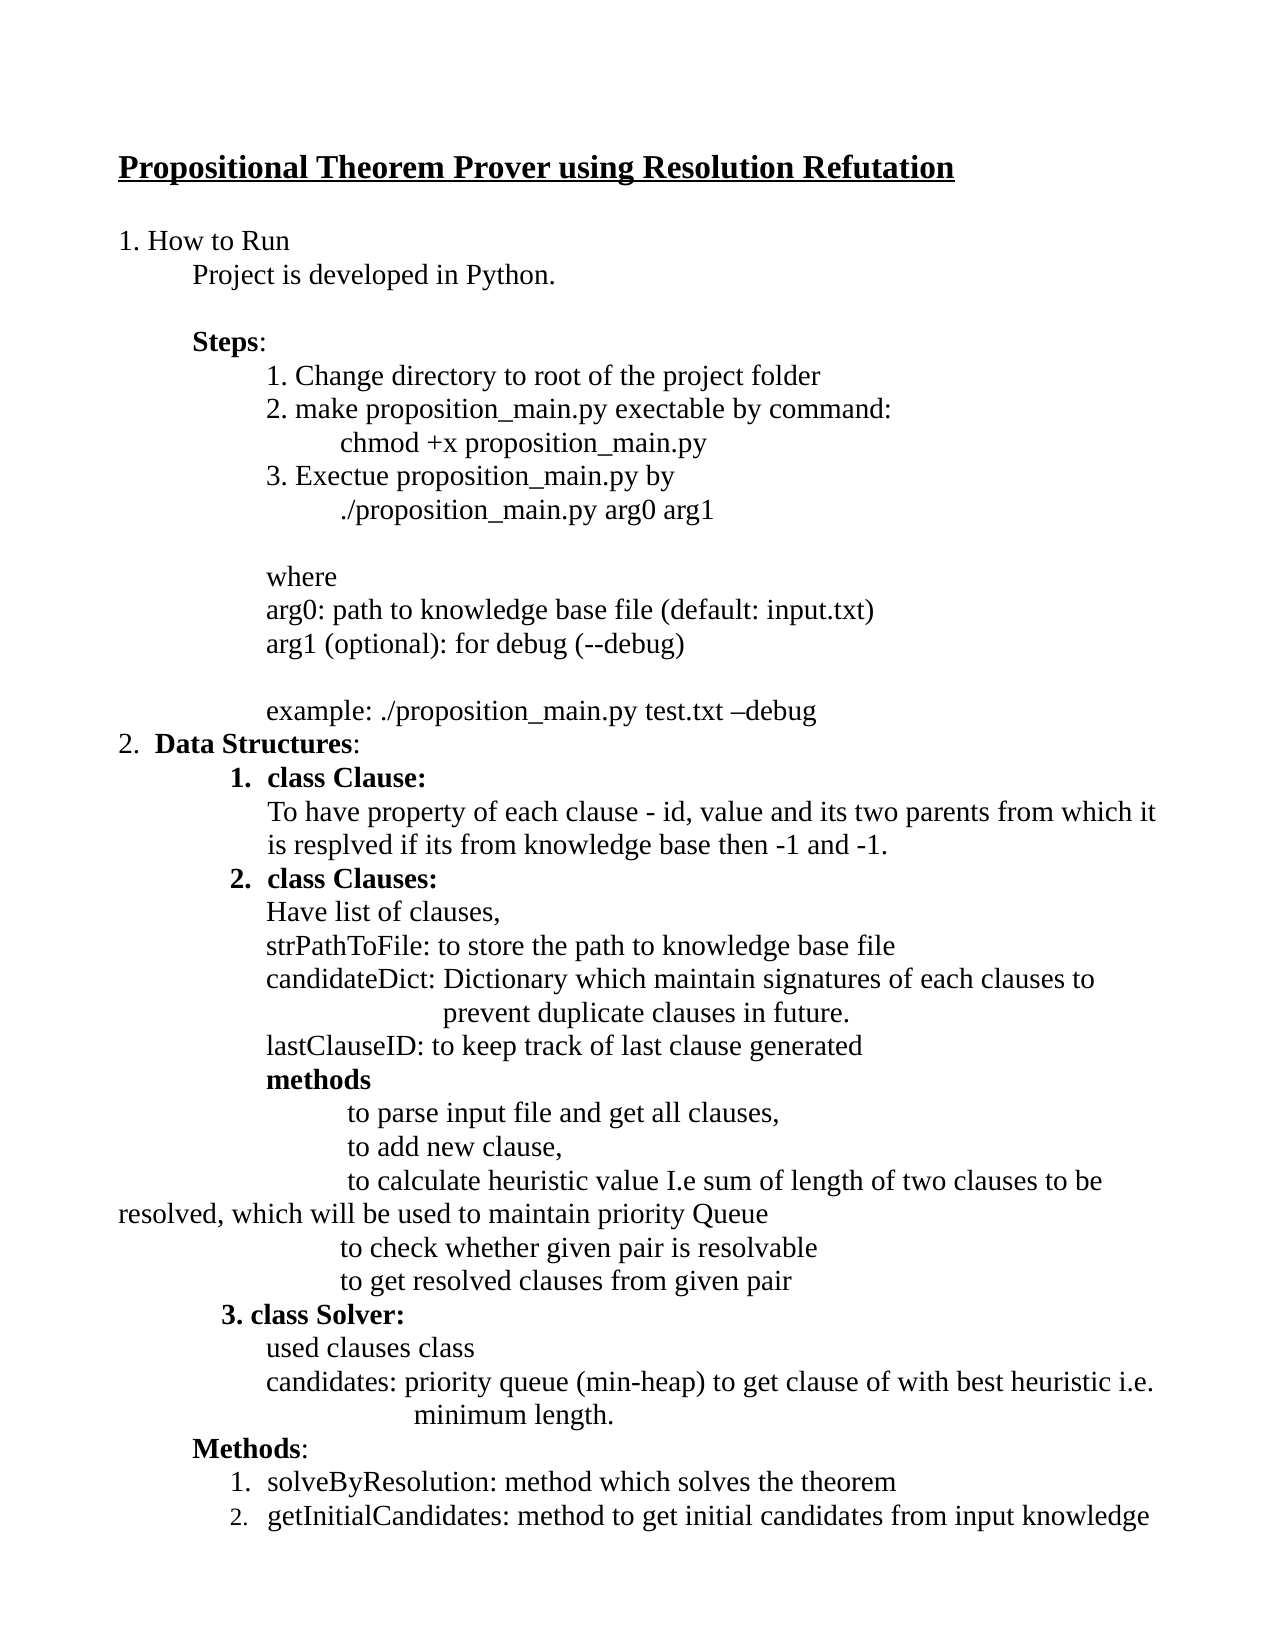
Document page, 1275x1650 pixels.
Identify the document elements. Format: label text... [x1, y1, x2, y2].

text example: ./proposition_main.py test.txt –debug [118, 693, 1157, 727]
text methods [118, 1062, 1157, 1096]
text Propositional Theorem Prover using Resolution Refutation [118, 147, 1157, 185]
text used clauses class [118, 1330, 1157, 1364]
text to calculate heuristic value I.e sum of length of two clauses to be resolved, which will be used to maintain priority Queue [118, 1163, 1157, 1230]
text where [118, 559, 1157, 592]
text chmod +x proposition_main.py [118, 425, 1157, 458]
list class Clauses: [229, 861, 1157, 894]
list To have property of each clause - id, value and its two parents from which it is resplved if its from knowledge base then -1 and -1. [229, 794, 1157, 861]
text 3. Exectue proposition_main.py by [118, 458, 1157, 492]
text lastClauseID: to keep track of last clause generated [118, 1028, 1157, 1062]
text to parse input file and get all clauses, [118, 1096, 1157, 1129]
text strPathToFile: to store the path to knowledge base file [118, 928, 1157, 961]
text 2. Data Structures: [118, 727, 1157, 760]
text Steps: [118, 324, 1157, 358]
list getInitialCandidates: method to get initial candidates from input knowledge [229, 1498, 1157, 1532]
text candidates: priority queue (min-heap) to get clause of with best heuristic i.e. minimum length. [118, 1364, 1157, 1431]
text 2. make proposition_main.py exectable by command: [118, 391, 1157, 425]
text Project is developed in Python. [118, 257, 1157, 291]
text ./proposition_main.py arg0 arg1 [118, 492, 1157, 525]
text to add new clause, [118, 1129, 1157, 1163]
list class Clause: [229, 760, 1157, 794]
text 1. Change directory to root of the project folder [118, 358, 1157, 391]
text 3. class Solver: [118, 1297, 1157, 1330]
text Have list of clauses, [118, 894, 1157, 928]
text Methods: [118, 1431, 1157, 1464]
text 1. How to Run [118, 223, 1157, 257]
text arg0: path to knowledge base file (default: input.txt) [118, 592, 1157, 626]
text candidateDict: Dictionary which maintain signatures of each clauses to prevent duplicate clauses in future. [118, 961, 1157, 1028]
list solveByResolution: method which solves the theorem [229, 1464, 1157, 1498]
text to get resolved clauses from given pair [118, 1263, 1157, 1297]
text arg1 (optional): for debug (--debug) [118, 626, 1157, 659]
text to check whether given pair is resolvable [118, 1230, 1157, 1263]
